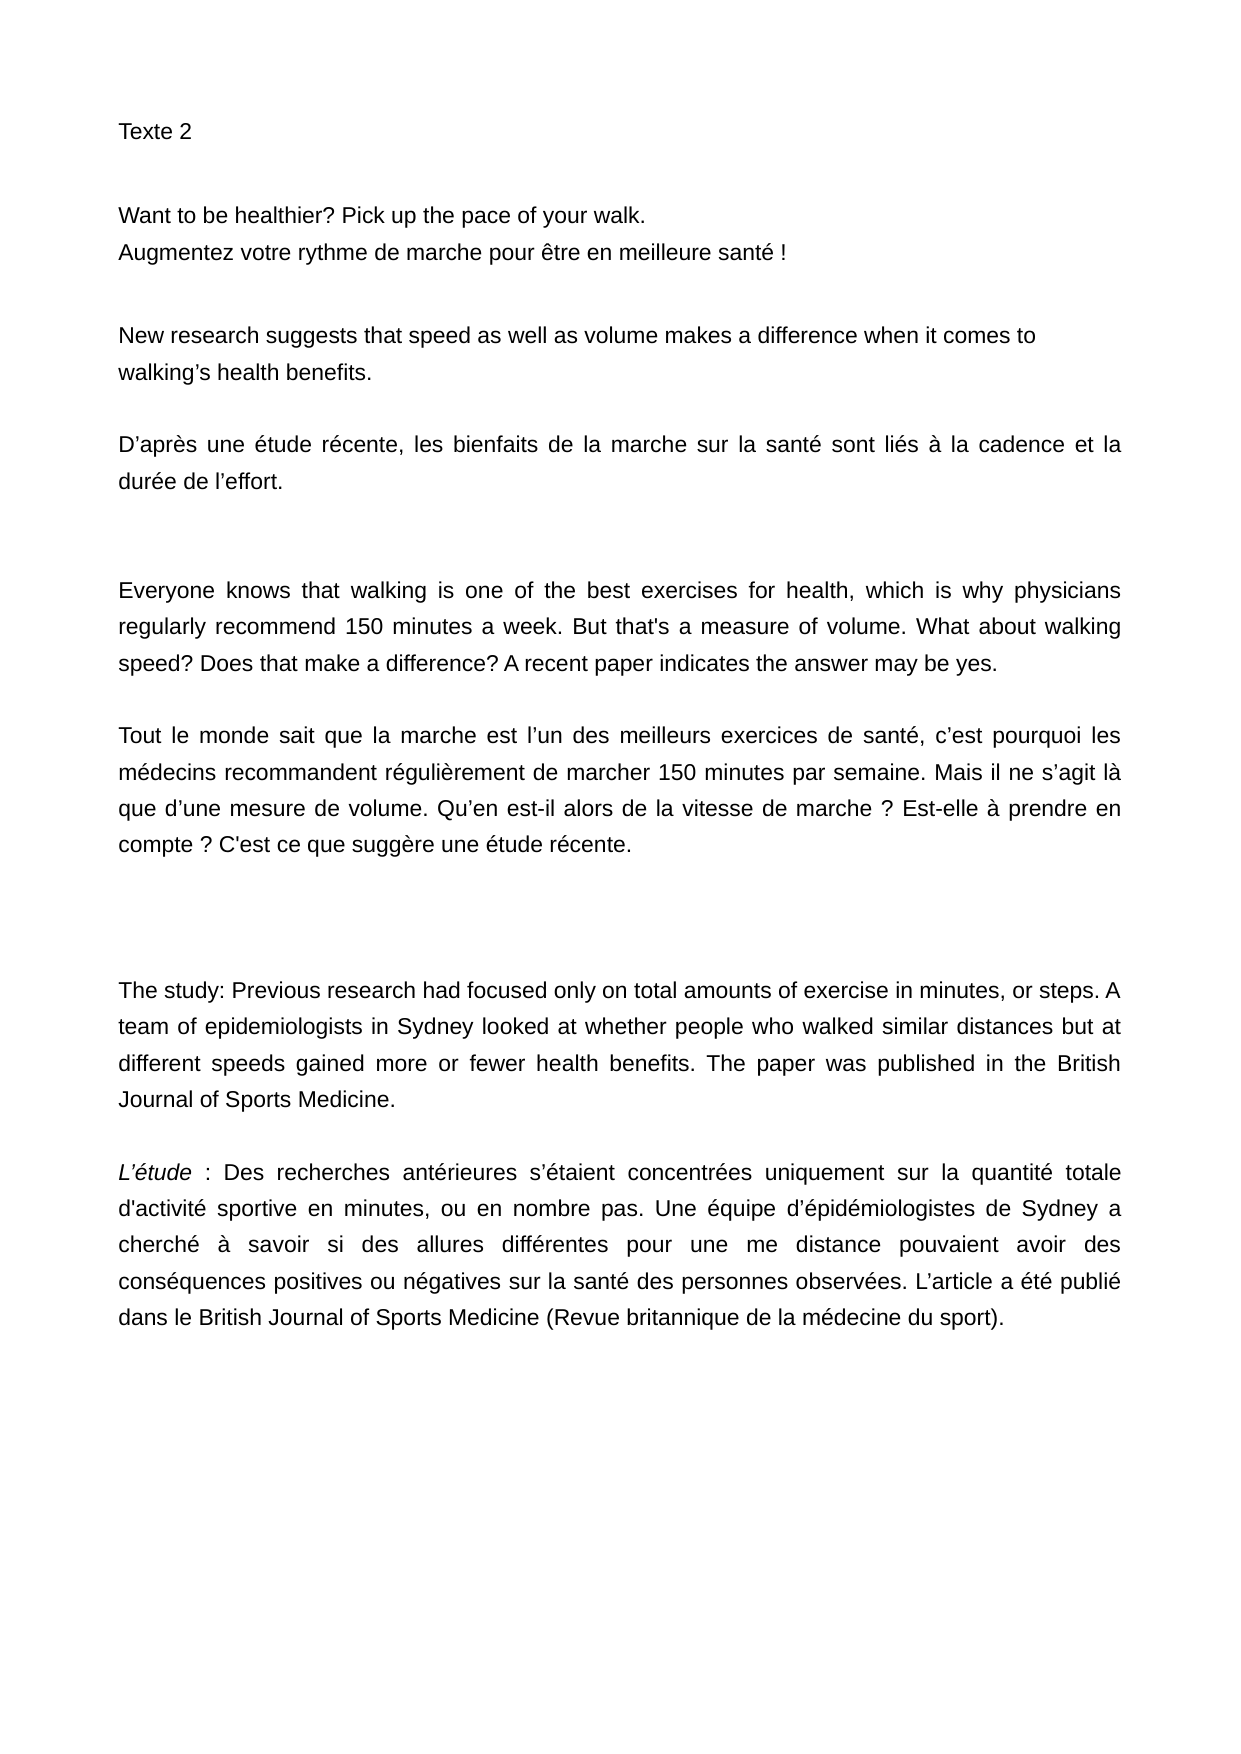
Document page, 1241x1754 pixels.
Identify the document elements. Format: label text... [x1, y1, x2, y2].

text Tout le monde sait que la marche est l’un des meilleurs exercices de santé, c’est pourquoi les médecins recommandent régulièrement de marcher 150 minutes par semaine. Mais il ne s’agit là que d’une mesure de volume. Qu’en est-il alors de la vitesse de marche ? Est-elle à prendre en compte ? C'est ce que suggère une étude récente. [118, 722, 1122, 858]
text The study: Previous research had focused only on total amounts of exercise in minutes, or steps. A team of epidemiologists in Sydney looked at whether people who walked similar distances but at different speeds gained more or fewer health benefits. The paper was published in the British Journal of Sports Medicine. [118, 977, 1122, 1112]
text New research suggests that speed as well as volume makes a difference when it comes to [118, 322, 1122, 349]
text Everyone knows that walking is one of the best exercises for health, which is why physicians regularly recommend 150 minutes a week. But that's a measure of volume. What about walking speed? Does that make a difference? A recent paper indicates the answer may be yes. [118, 577, 1122, 676]
text L’étude : Des recherches antérieures s’étaient concentrées uniquement sur la quantité totale d'activité sportive en minutes, ou en nombre pas. Une équipe d’épidémiologistes de Sydney a cherché à savoir si des allures différentes pour une me distance pouvaient avoir des conséquences positives ou négatives sur la santé des personnes observées. L’article a été publié dans le British Journal of Sports Medicine (Revue britannique de la médecine du sport). [118, 1158, 1122, 1330]
text Want to be healthier? Pick up the pace of your walk. [118, 202, 1122, 228]
text D’après une étude récente, les bienfaits de la marche sur la santé sont liés à la cadence et la durée de l’effort. [118, 431, 1122, 494]
text walking’s health benefits. [118, 359, 1122, 385]
text Augmentez votre rythme de marche pour être en meilleure santé ! [118, 238, 1122, 265]
text Texte 2 [118, 118, 1122, 144]
